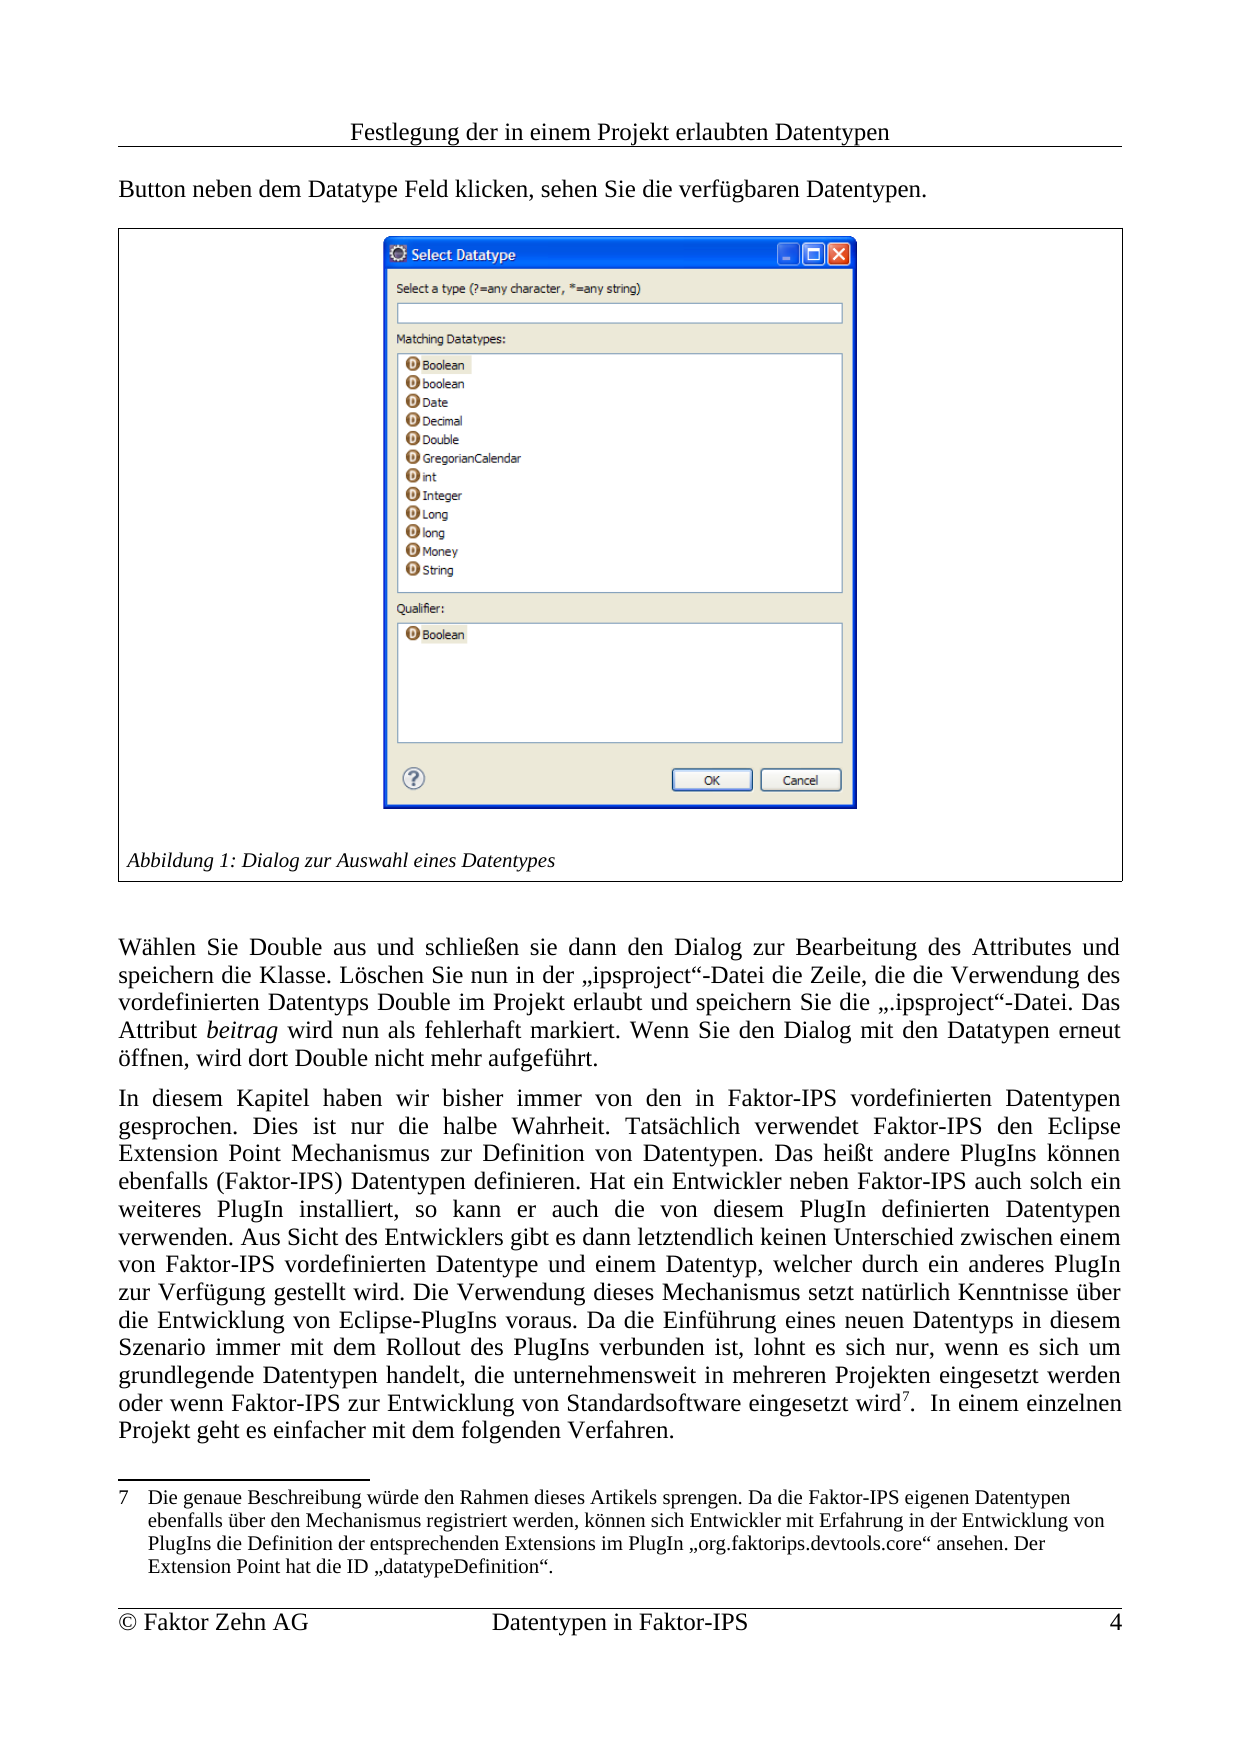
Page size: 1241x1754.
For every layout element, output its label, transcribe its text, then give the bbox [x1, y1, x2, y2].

text In diesem Kapitel haben wir bisher immer von den in Faktor-IPS vordefinierten Datentypen gesprochen. Dies ist nur die halbe Wahrheit. Tatsächlich verwendet Faktor-IPS den Eclipse Extension Point Mechanismus zur Definition von Datentypen. Das heißt andere PlugIns können ebenfalls (Faktor-IPS) Datentypen definieren. Hat ein Entwickler neben Faktor-IPS auch solch ein weiteres PlugIn installiert, so kann er auch die von diesem PlugIn definierten Datentypen verwenden. Aus Sicht des Entwicklers gibt es dann letztendlich keinen Unterschied zwischen einem von Faktor‑IPS vordefinierten Datentype und einem Datentyp, welcher durch ein anderes PlugIn zur Verfügung gestellt wird. Die Verwendung dieses Mechanismus setzt natürlich Kenntnisse über die Entwicklung von Eclipse-PlugIns voraus. Da die Einführung eines neuen Datentyps in diesem Szenario immer mit dem Rollout des PlugIns verbunden ist, lohnt es sich nur, wenn es sich um grundlegende Datentypen handelt, die unternehmensweit in mehreren Projekten eingesetzt werden oder wenn Faktor-IPS zur Entwicklung von Standardsoftware eingesetzt wird. In einem einzelnen Projekt geht es einfacher mit dem folgenden Verfahren. [118, 1084, 1122, 1444]
text Button neben dem Datatype Feld klicken, sehen Sie die verfügbaren Datentypen. [118, 175, 1122, 203]
text Abbildung 1: Dialog zur Auswahl eines Datentypes [127, 849, 1113, 872]
text Wählen Sie Double aus und schließen sie dann den Dialog zur Bearbeitung des Attributes und speichern die Klasse. Löschen Sie nun in der „ipsproject“-Datei die Zeile, die die Verwendung des vordefinierten Datentyps Double im Projekt erlaubt und speichern Sie die „.ipsproject“-Datei. Das Attribut beitrag wird nun als fehlerhaft markiert. Wenn Sie den Dialog mit den Datatypen erneut öffnen, wird dort Double nicht mehr aufgeführt. [118, 933, 1122, 1072]
text Die genaue Beschreibung würde den Rahmen dieses Artikels sprengen. Da die Faktor-IPS eigenen Datentypen ebenfalls über den Mechanismus registriert werden, können sich Entwickler mit Erfahrung in der Entwicklung von PlugIns die Definition der entsprechenden Extensions im PlugIn „org.faktorips.devtools.core“ ansehen. Der Extension Point hat die ID „datatypeDefinition“. [118, 1486, 1122, 1578]
picture [383, 236, 857, 809]
